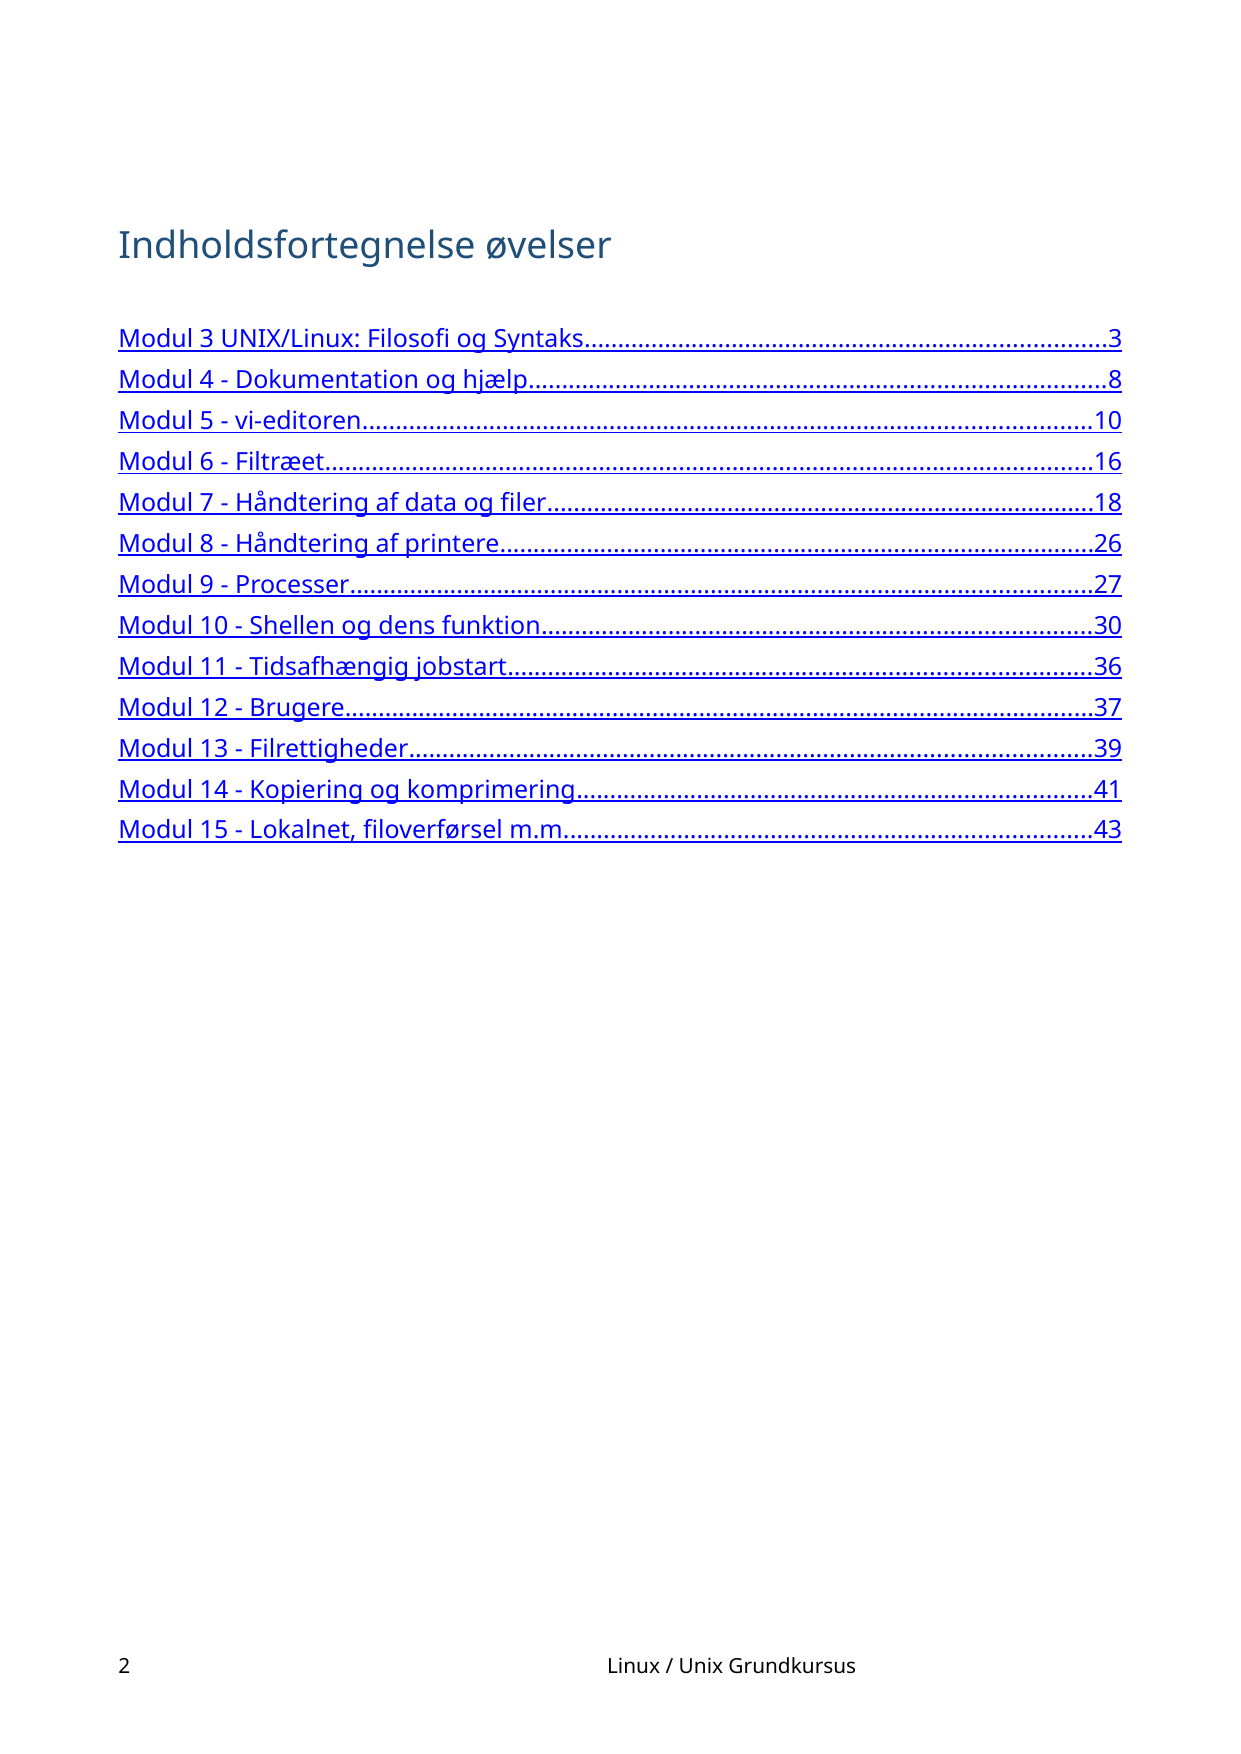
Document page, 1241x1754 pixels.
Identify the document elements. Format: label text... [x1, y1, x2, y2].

subtitle Modul 12 - Brugere 37 [118, 689, 1122, 718]
subtitle Modul 4 - Dokumentation og hjælp 8 [118, 362, 1122, 391]
subtitle Modul 5 - vi-editoren 10 [118, 403, 1122, 432]
subtitle Modul 15 - Lokalnet, filoverførsel m.m. 43 [118, 812, 1122, 841]
subtitle Modul 13 - Filrettigheder 39 [118, 730, 1122, 759]
subtitle Modul 10 - Shellen og dens funktion 30 [118, 607, 1122, 636]
subtitle [118, 597, 1122, 601]
subtitle [118, 515, 1122, 519]
subtitle Modul 11 - Tidsafhængig jobstart 36 [118, 648, 1122, 677]
subtitle [118, 474, 1122, 478]
subtitle [118, 556, 1122, 560]
subtitle [118, 433, 1122, 437]
subtitle Modul 3 UNIX/Linux: Filosofi og Syntaks 3 [118, 321, 1122, 350]
subtitle Modul 8 - Håndtering af printere 26 [118, 526, 1122, 554]
subtitle Modul 7 - Håndtering af data og filer 18 [118, 485, 1122, 513]
subtitle Modul 9 - Processer 27 [118, 567, 1122, 595]
subtitle Modul 14 - Kopiering og komprimering 41 [118, 771, 1122, 800]
subtitle Indholdsfortegnelse øvelser [118, 219, 1122, 270]
subtitle Modul 6 - Filtræet 16 [118, 444, 1122, 473]
subtitle [118, 638, 1122, 642]
